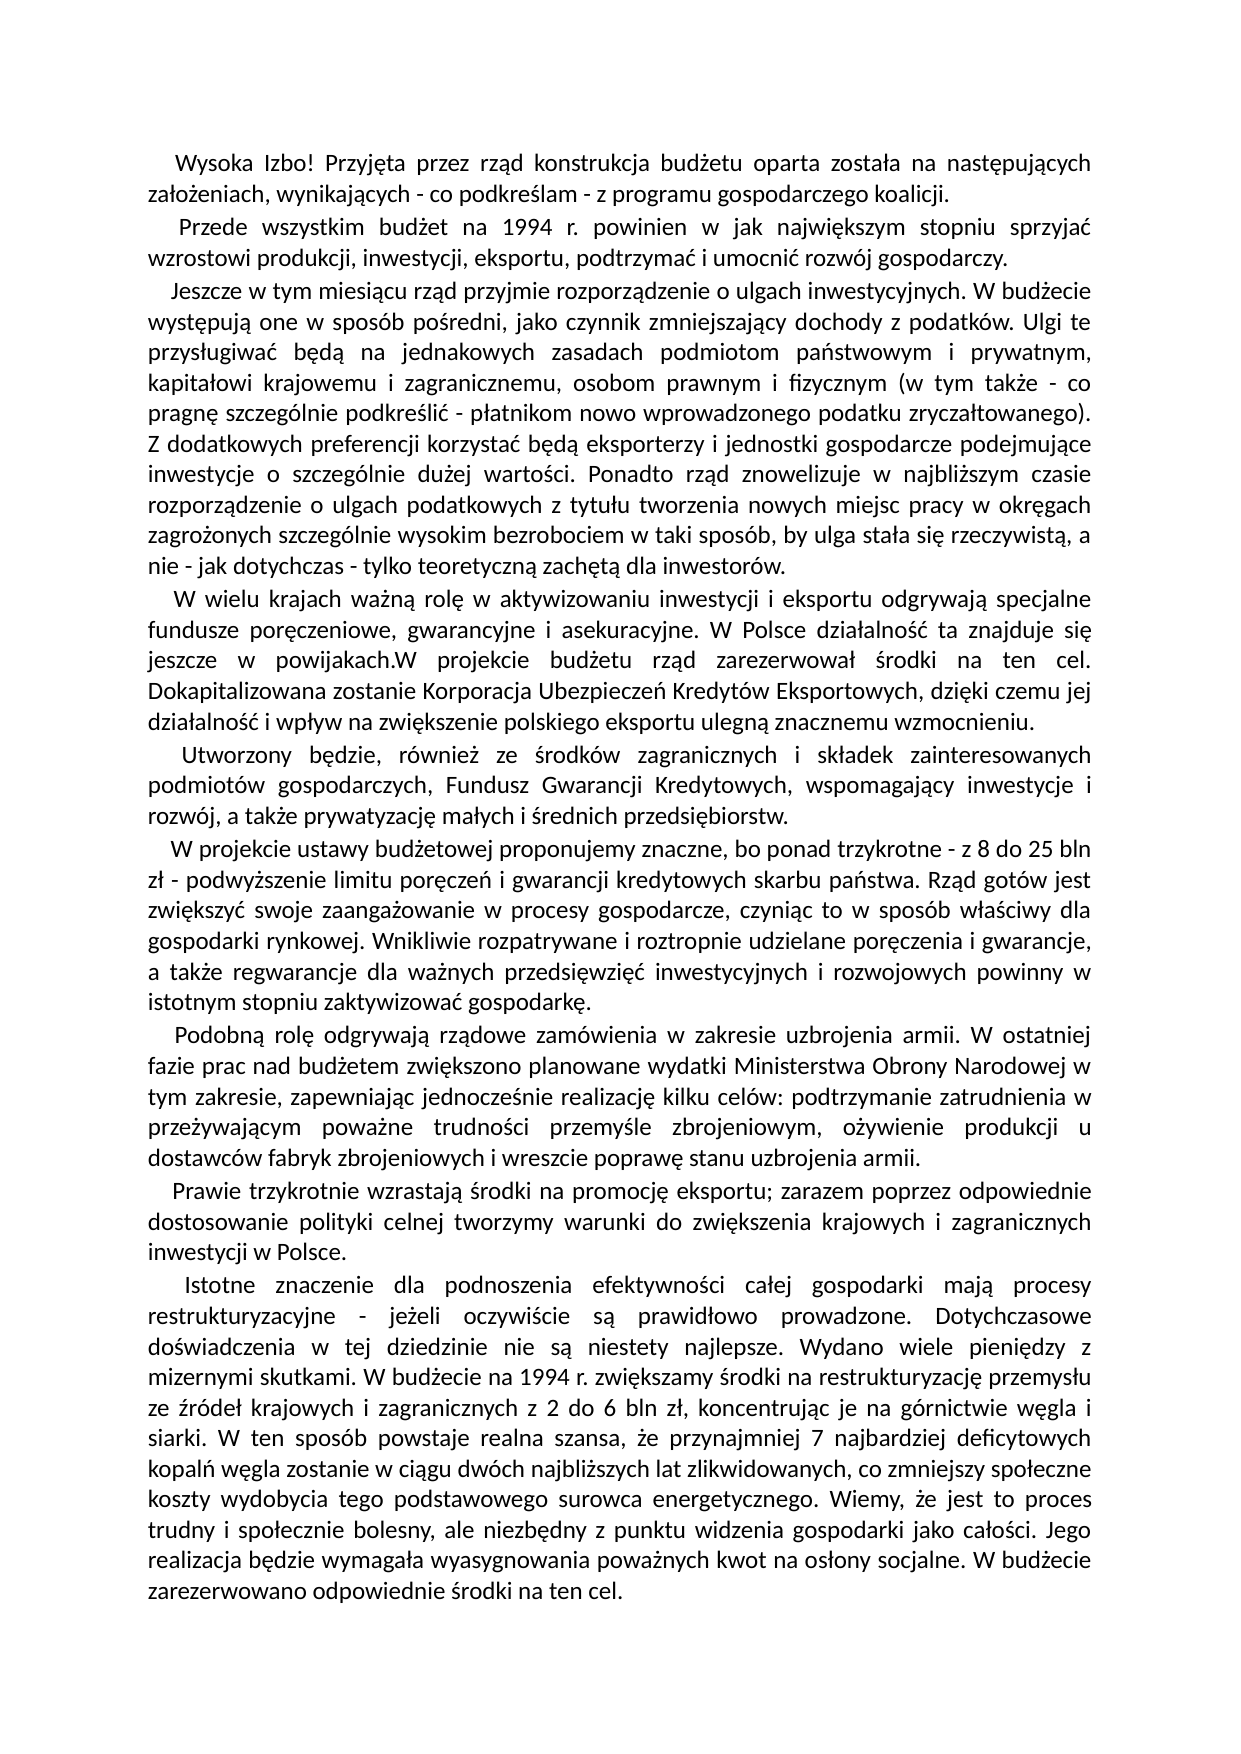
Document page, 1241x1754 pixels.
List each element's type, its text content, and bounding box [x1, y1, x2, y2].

text W wielu krajach ważną rolę w aktywizowaniu inwestycji i eksportu odgrywają specjalne fundusze poręczeniowe, gwarancyjne i asekuracyjne. W Polsce działalność ta znajduje się jeszcze w powijakach.W projekcie budżetu rząd zarezerwował środki na ten cel. Dokapitalizowana zostanie Korporacja Ubezpieczeń Kredytów Eksportowych, dzięki czemu jej działalność i wpływ na zwiększenie polskiego eksportu ulegną znacznemu wzmocnieniu. [148, 584, 1093, 736]
text Prawie trzykrotnie wzrastają środki na promocję eksportu; zarazem poprzez odpowiednie dostosowanie polityki celnej tworzymy warunki do zwiększenia krajowych i zagranicznych inwestycji w Polsce. [148, 1175, 1093, 1267]
text Istotne znaczenie dla podnoszenia efektywności całej gospodarki mają procesy restrukturyzacyjne - jeżeli oczywiście są prawidłowo prowadzone. Dotychczasowe doświadczenia w tej dziedzinie nie są niestety najlepsze. Wydano wiele pieniędzy z mizernymi skutkami. W budżecie na 1994 r. zwiększamy środki na restrukturyzację przemysłu ze źródeł krajowych i zagranicznych z 2 do 6 bln zł, koncentrując je na górnictwie węgla i siarki. W ten sposób powstaje realna szansa, że przynajmniej 7 najbardziej deficytowych kopalń węgla zostanie w ciągu dwóch najbliższych lat zlikwidowanych, co zmniejszy społeczne koszty wydobycia tego podstawowego surowca energetycznego. Wiemy, że jest to proces trudny i społecznie bolesny, ale niezbędny z punktu widzenia gospodarki jako całości. Jego realizacja będzie wymagała wyasygnowania poważnych kwot na osłony socjalne. W budżecie zarezerwowano odpowiednie środki na ten cel. [148, 1270, 1093, 1605]
text Utworzony będzie, również ze środków zagranicznych i składek zainteresowanych podmiotów gospodarczych, Fundusz Gwarancji Kredytowych, wspomagający inwestycje i rozwój, a także prywatyzację małych i średnich przedsiębiorstw. [148, 739, 1093, 831]
text Wysoka Izbo! Przyjęta przez rząd konstrukcja budżetu oparta została na następujących założeniach, wynikających - co podkreślam - z programu gospodarczego koalicji. [148, 148, 1093, 209]
text Jeszcze w tym miesiącu rząd przyjmie rozporządzenie o ulgach inwestycyjnych. W budżecie występują one w sposób pośredni, jako czynnik zmniejszający dochody z podatków. Ulgi te przysługiwać będą na jednakowych zasadach podmiotom państwowym i prywatnym, kapitałowi krajowemu i zagranicznemu, osobom prawnym i fizycznym (w tym także - co pragnę szczególnie podkreślić - płatnikom nowo wprowadzonego podatku zryczałtowanego). Z dodatkowych preferencji korzystać będą eksporterzy i jednostki gospodarcze podejmujące inwestycje o szczególnie dużej wartości. Ponadto rząd znowelizuje w najbliższym czasie rozporządzenie o ulgach podatkowych z tytułu tworzenia nowych miejsc pracy w okręgach zagrożonych szczególnie wysokim bezrobociem w taki sposób, by ulga stała się rzeczywistą, a nie - jak dotychczas - tylko teoretyczną zachętą dla inwestorów. [148, 276, 1093, 581]
text W projekcie ustawy budżetowej proponujemy znaczne, bo ponad trzykrotne - z 8 do 25 bln zł - podwyższenie limitu poręczeń i gwarancji kredytowych skarbu państwa. Rząd gotów jest zwiększyć swoje zaangażowanie w procesy gospodarcze, czyniąc to w sposób właściwy dla gospodarki rynkowej. Wnikliwie rozpatrywane i roztropnie udzielane poręczenia i gwarancje, a także regwarancje dla ważnych przedsięwzięć inwestycyjnych i rozwojowych powinny w istotnym stopniu zaktywizować gospodarkę. [148, 834, 1093, 1017]
text Przede wszystkim budżet na 1994 r. powinien w jak największym stopniu sprzyjać wzrostowi produkcji, inwestycji, eksportu, podtrzymać i umocnić rozwój gospodarczy. [148, 212, 1093, 273]
text Podobną rolę odgrywają rządowe zamówienia w zakresie uzbrojenia armii. W ostatniej fazie prac nad budżetem zwiększono planowane wydatki Ministerstwa Obrony Narodowej w tym zakresie, zapewniając jednocześnie realizację kilku celów: podtrzymanie zatrudnienia w przeżywającym poważne trudności przemyśle zbrojeniowym, ożywienie produkcji u dostawców fabryk zbrojeniowych i wreszcie poprawę stanu uzbrojenia armii. [148, 1020, 1093, 1172]
